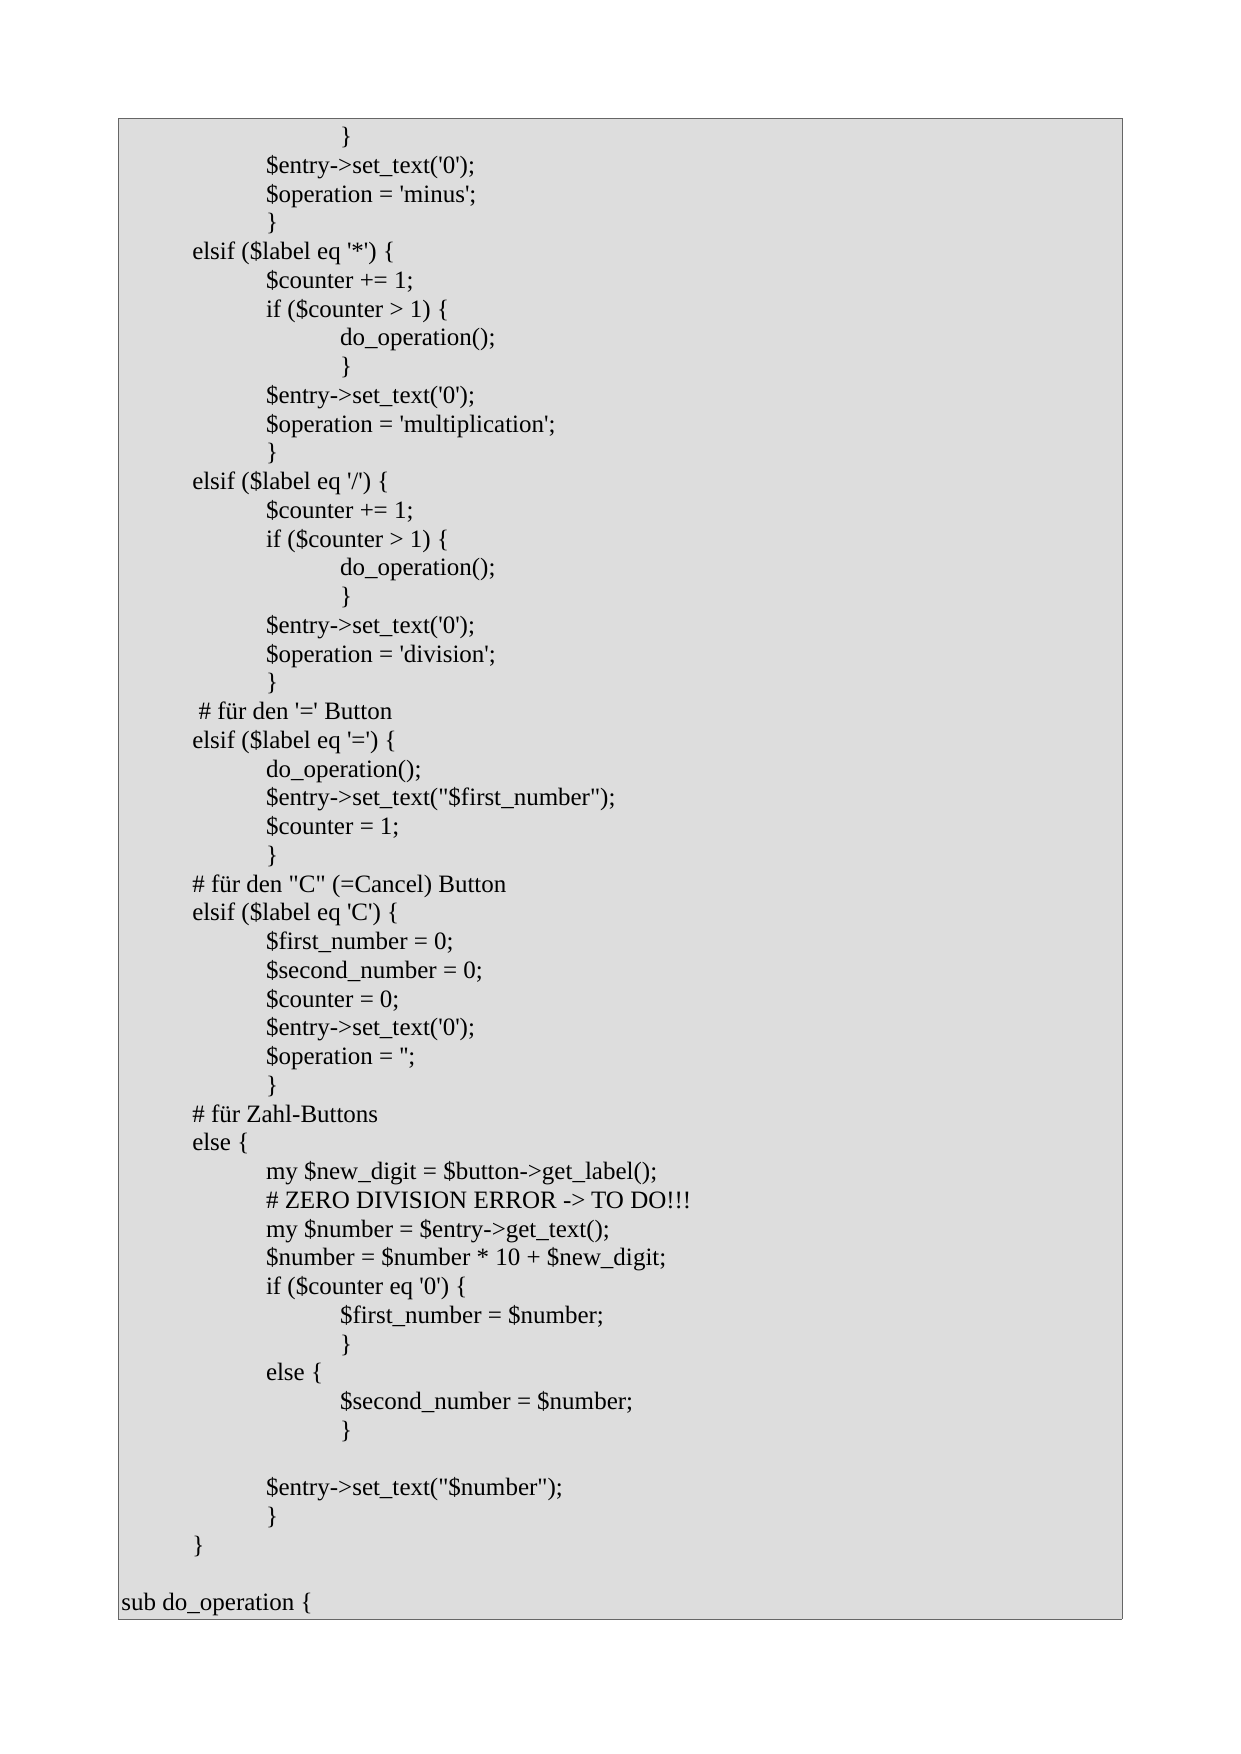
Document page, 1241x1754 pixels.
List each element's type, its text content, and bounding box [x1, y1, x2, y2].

text $entry->set_text('0'); [119, 147, 1122, 176]
text $first_number = $number; [119, 1297, 1122, 1326]
text else { [119, 1354, 1122, 1383]
text } [119, 837, 1122, 866]
text my $number = $entry->get_text(); [119, 1211, 1122, 1239]
text $second_number = 0; [119, 952, 1122, 981]
text elsif ($label eq '=') { [119, 722, 1122, 751]
text $operation = 'division'; [119, 636, 1122, 664]
text # ZERO DIVISION ERROR -> TO DO!!! [119, 1182, 1122, 1211]
text else { [119, 1124, 1122, 1153]
text $first_number = 0; [119, 923, 1122, 952]
text $counter += 1; [119, 262, 1122, 291]
text } [119, 1412, 1122, 1441]
text elsif ($label eq '/') { [119, 463, 1122, 492]
text } [119, 434, 1122, 463]
text $operation = ''; [119, 1038, 1122, 1067]
text } [119, 1527, 1122, 1556]
text } [119, 204, 1122, 233]
text $counter += 1; [119, 492, 1122, 521]
text sub do_operation { [119, 1584, 1122, 1619]
text $counter = 1; [119, 808, 1122, 837]
text # für Zahl-Buttons [119, 1096, 1122, 1124]
text } [119, 1498, 1122, 1527]
text } [119, 1067, 1122, 1096]
text $entry->set_text('0'); [119, 377, 1122, 406]
text $operation = 'multiplication'; [119, 406, 1122, 434]
text # für den '=' Button [119, 693, 1122, 722]
text if ($counter eq '0') { [119, 1268, 1122, 1297]
text } [119, 119, 1122, 147]
text } [119, 664, 1122, 693]
text if ($counter > 1) { [119, 521, 1122, 549]
text } [119, 578, 1122, 607]
text $number = $number * 10 + $new_digit; [119, 1239, 1122, 1268]
text # für den "C" (=Cancel) Button [119, 866, 1122, 894]
text do_operation(); [119, 549, 1122, 578]
text elsif ($label eq '*') { [119, 233, 1122, 262]
text do_operation(); [119, 319, 1122, 348]
text $entry->set_text("$first_number"); [119, 779, 1122, 808]
text $counter = 0; [119, 981, 1122, 1009]
text do_operation(); [119, 751, 1122, 779]
text $operation = 'minus'; [119, 176, 1122, 204]
text $second_number = $number; [119, 1383, 1122, 1412]
text if ($counter > 1) { [119, 291, 1122, 319]
text $entry->set_text("$number"); [119, 1469, 1122, 1498]
text } [119, 348, 1122, 377]
text elsif ($label eq 'C') { [119, 894, 1122, 923]
text my $new_digit = $button->get_label(); [119, 1153, 1122, 1182]
text } [119, 1326, 1122, 1354]
text $entry->set_text('0'); [119, 1009, 1122, 1038]
text $entry->set_text('0'); [119, 607, 1122, 636]
